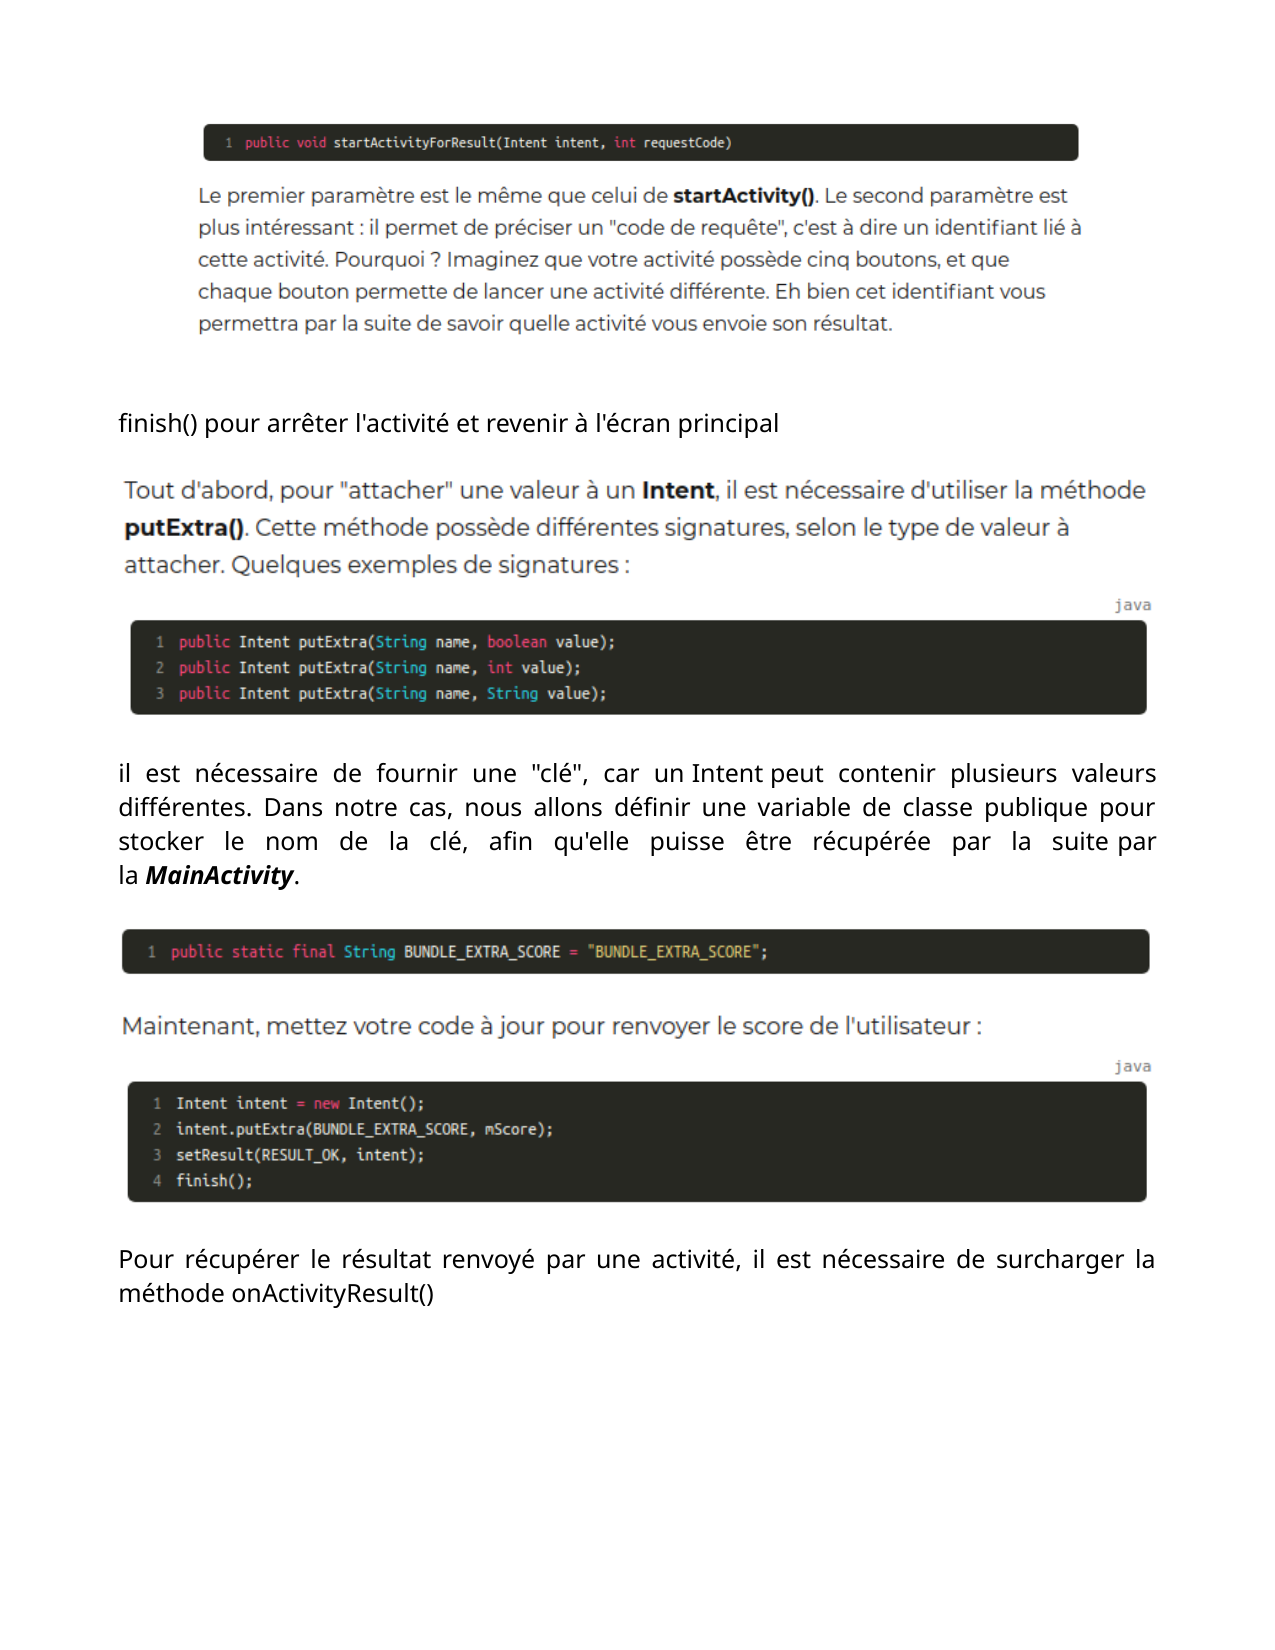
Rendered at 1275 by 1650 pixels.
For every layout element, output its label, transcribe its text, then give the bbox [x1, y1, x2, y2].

picture [118, 473, 1157, 722]
picture [118, 1013, 1157, 1208]
text finish() pour arrêter l'activité et revenir à l'écran principal [118, 405, 1157, 439]
text Pour récupérer le résultat renvoyé par une activité, il est nécessaire de surcharger la méthode onActivityResult() [118, 1242, 1157, 1310]
picture [118, 926, 1157, 980]
picture [190, 118, 1086, 343]
text il est nécessaire de fournir une "clé", car un Intent peut contenir plusieurs valeurs différentes. Dans notre cas, nous allons définir une variable de classe publique pour stocker le nom de la clé, afin qu'elle puisse être récupérée par la suite par la MainActivity. [118, 756, 1157, 892]
